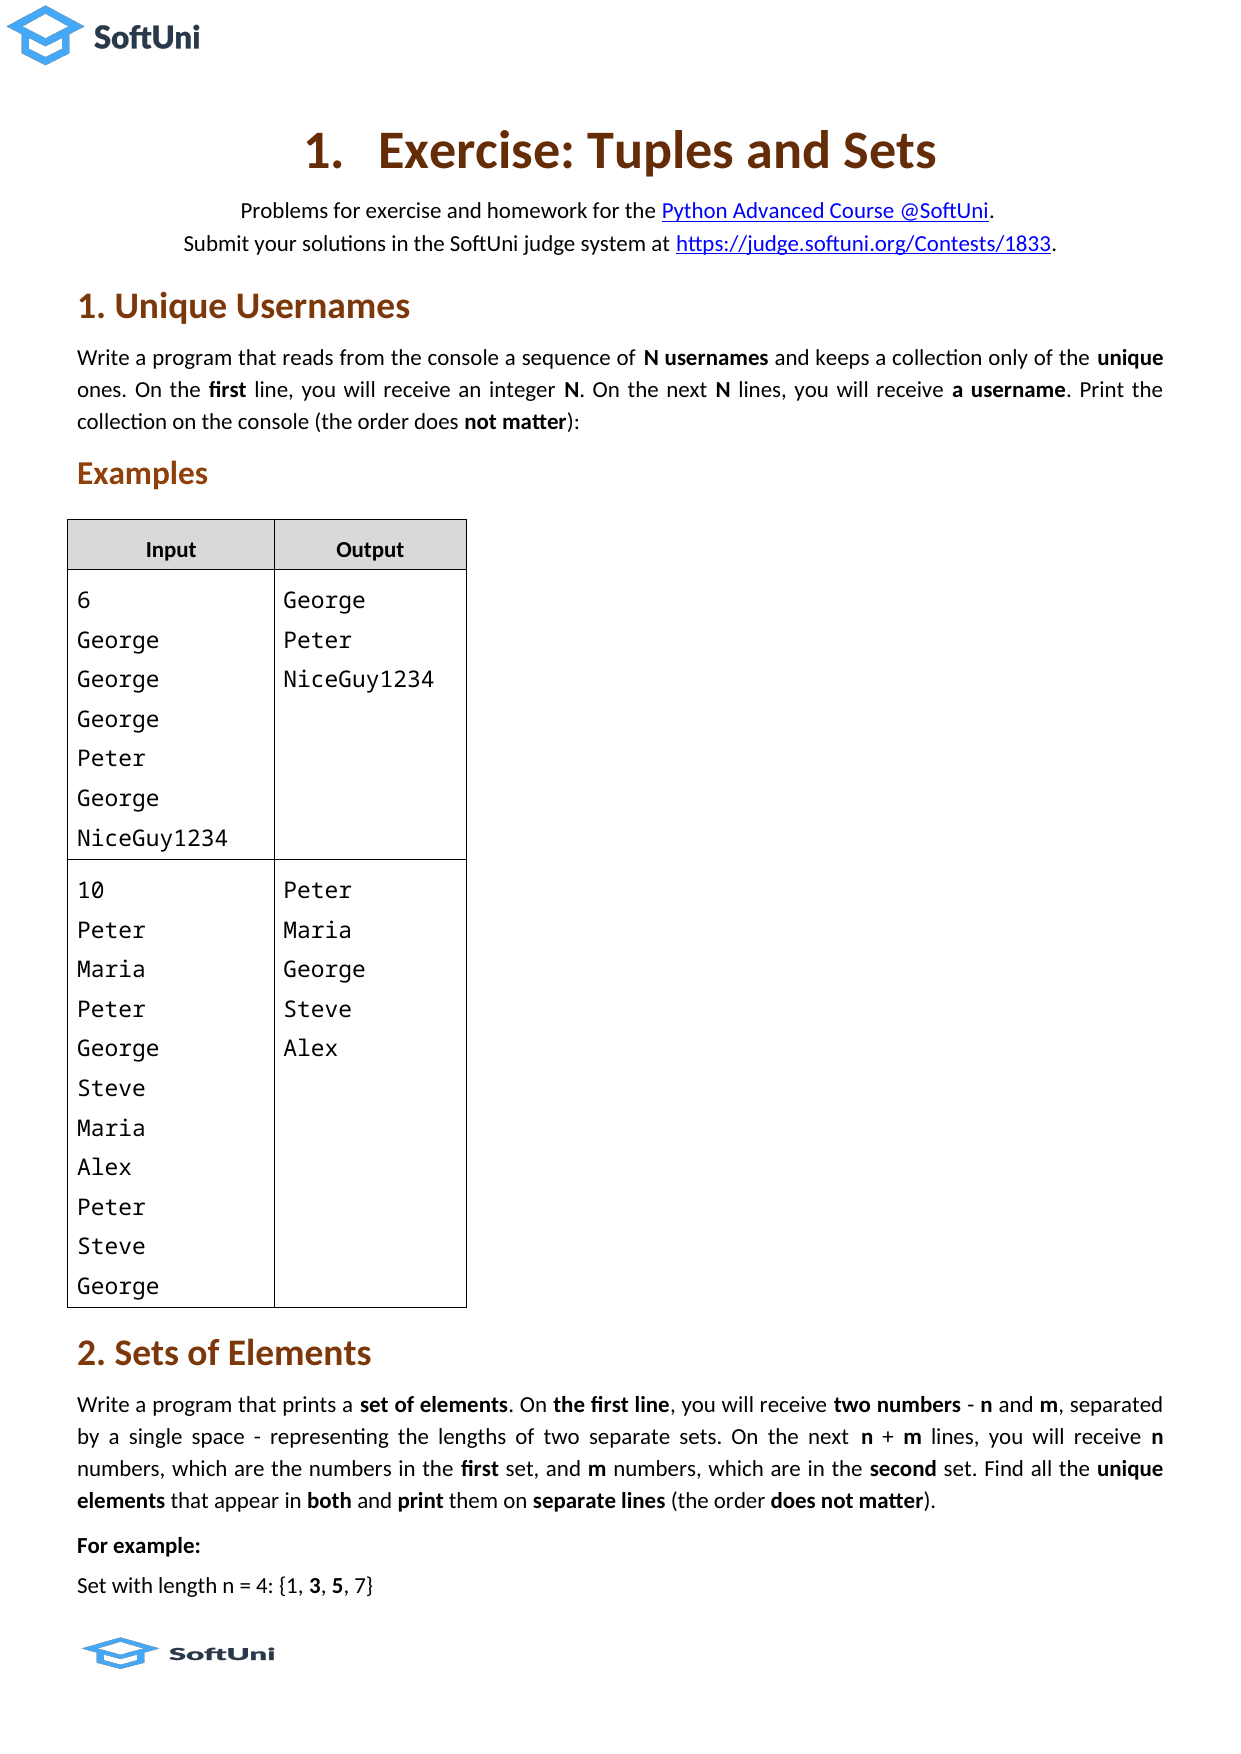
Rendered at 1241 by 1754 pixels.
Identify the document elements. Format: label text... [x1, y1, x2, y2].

table_cell 6 George George George Peter George NiceGuy1234 [68, 570, 274, 859]
subtitle Unique Usernames [77, 282, 1163, 327]
table_cell George Peter NiceGuy1234 [275, 570, 466, 859]
picture [75, 1635, 281, 1672]
table_header Output [275, 520, 466, 569]
table_cell 10 Peter Maria Peter George Steve Maria Alex Peter Steve George [68, 860, 274, 1307]
table_cell Peter Maria George Steve Alex [275, 860, 466, 1307]
text Write a program that reads from the console a sequence of N usernames and keeps a collection only of the unique ones. On the first line, you will receive an integer N. On the next N lines, you will receive a username. Print the collection on the console (the order does not matter): [77, 343, 1163, 435]
picture [0, 0, 206, 71]
subtitle Examples [77, 452, 1163, 492]
table_header Input [68, 520, 274, 569]
text For example: [77, 1531, 1163, 1559]
subtitle Exercise: Tuples and Sets [77, 116, 1163, 182]
text Set with length n = 4: {1, 3, 5, 7} [77, 1572, 1163, 1600]
subtitle Sets of Elements [77, 1329, 1163, 1375]
text Write a program that prints a set of elements. On the first line, you will receive two numbers - n and m, separated by a single space - representing the lengths of two separate sets. On the next n + m lines, you will receive n numbers, which are the numbers in the first set, and m numbers, which are in the second set. Find all the unique elements that appear in both and print them on separate lines (the order does not matter). [77, 1390, 1163, 1514]
text Problems for exercise and homework for the Python Advanced Course @SoftUni. [77, 196, 1163, 224]
text Submit your solutions in the SoftUni judge system at https://judge.softuni.org/Contests/1833. [77, 229, 1163, 257]
